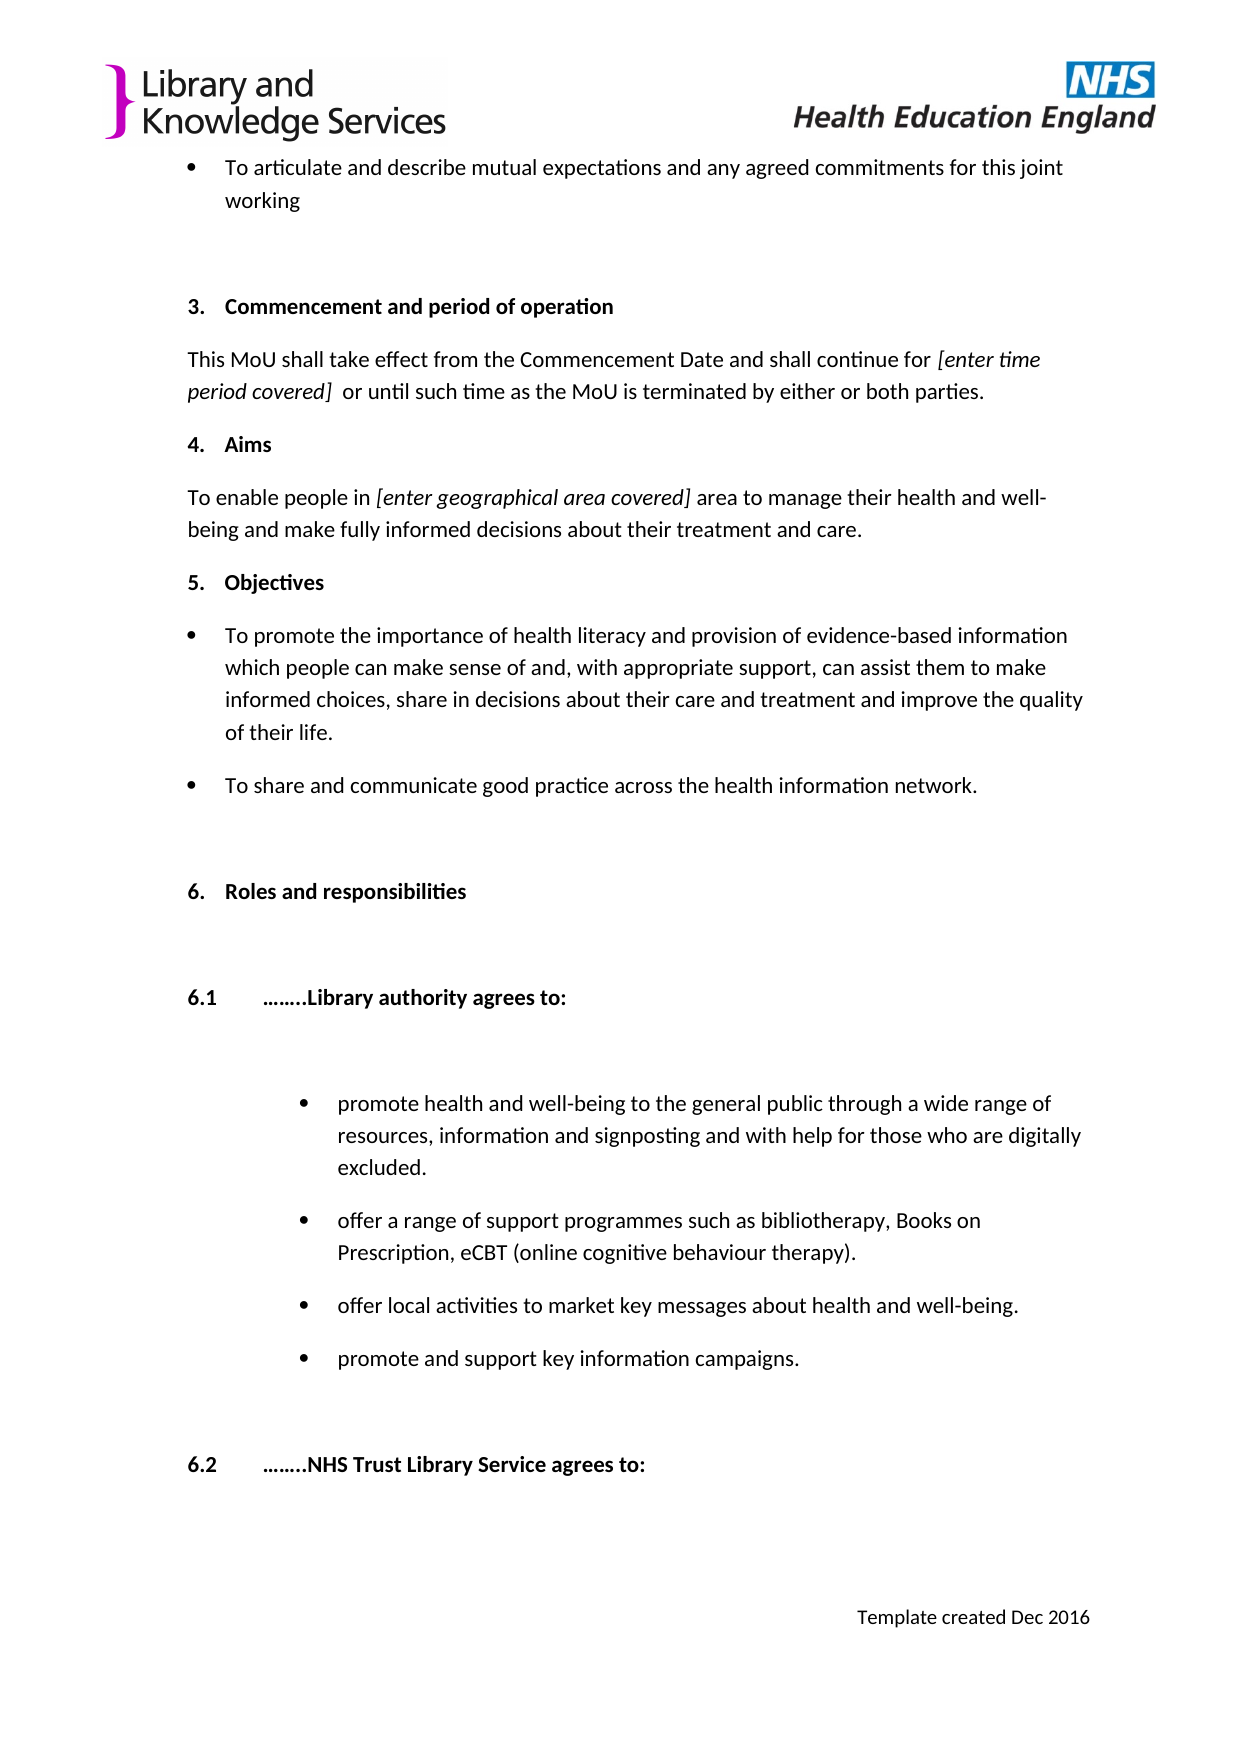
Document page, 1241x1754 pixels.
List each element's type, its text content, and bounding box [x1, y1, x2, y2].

list offer a range of support programmes such as bibliotherapy, Books on Prescription, eCBT (online cognitive behaviour therapy). [300, 1206, 1090, 1267]
list ……..Library authority agrees to: [187, 983, 1090, 1011]
list To promote the importance of health literacy and provision of evidence-based information which people can make sense of and, with appropriate support, can assist them to make informed choices, share in decisions about their care and treatment and improve the quality of their life. [187, 621, 1090, 746]
list To articulate and describe mutual expectations and any agreed commitments for this joint working [187, 153, 1090, 214]
list Roles and responsibilities [187, 877, 1090, 905]
list promote and support key information campaigns. [300, 1344, 1090, 1373]
list To share and communicate good practice across the health information network. [187, 771, 1090, 799]
list Objectives [187, 568, 1090, 596]
list Aims [187, 430, 1090, 458]
list promote health and well-being to the general public through a wide range of resources, information and signposting and with help for those who are digitally excluded. [300, 1089, 1090, 1181]
text To enable people in [enter geographical area covered] area to manage their health and well-being and make fully informed decisions about their treatment and care. [187, 483, 1090, 543]
list ……..NHS Trust Library Service agrees to: [187, 1451, 1090, 1479]
list offer local activities to market key messages about health and well-being. [300, 1292, 1090, 1319]
list Commencement and period of operation [187, 292, 1090, 320]
text This MoU shall take effect from the Commencement Date and shall continue for [enter time period covered] or until such time as the MoU is terminated by either or both parties. [187, 345, 1090, 405]
